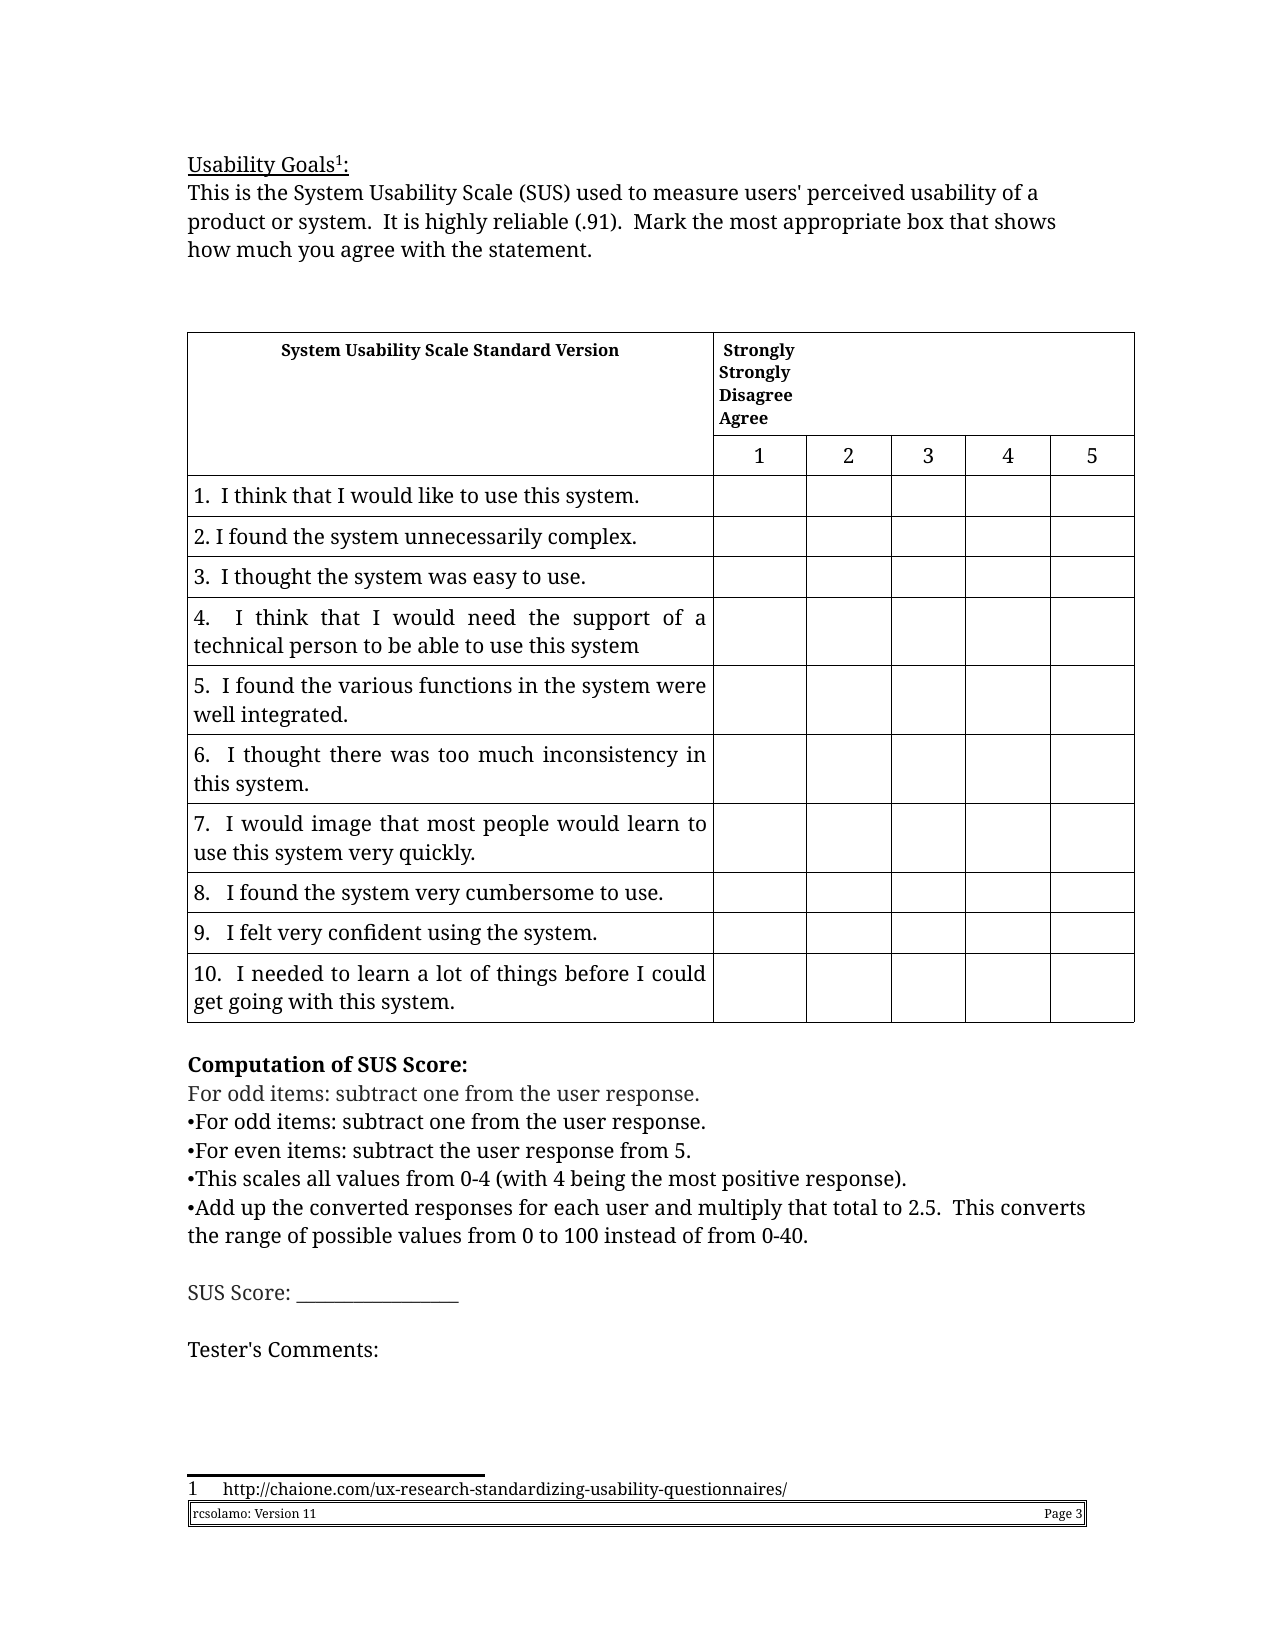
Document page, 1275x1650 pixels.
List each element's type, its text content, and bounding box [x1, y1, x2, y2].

list For even items: subtract the user response from 5. [187, 1136, 1087, 1164]
table_cell [966, 476, 1050, 516]
table_cell 7. I would image that most people would learn to use this system very quickly. [188, 804, 713, 872]
table_cell [966, 954, 1050, 1021]
table_cell [1051, 666, 1134, 734]
table_cell 9. I felt very confident using the system. [188, 913, 713, 953]
table_cell [892, 735, 965, 803]
table_cell 2. I found the system unnecessarily complex. [188, 517, 713, 556]
table_cell [807, 666, 891, 734]
table_cell [714, 913, 806, 953]
table_cell [714, 598, 806, 665]
table_cell 4 [966, 436, 1050, 475]
table_cell [1051, 873, 1134, 912]
table_cell [966, 735, 1050, 803]
table_cell [714, 557, 806, 596]
table_cell 10. I needed to learn a lot of things before I could get going with this system. [188, 954, 713, 1021]
table_cell [807, 913, 891, 953]
table_header Strongly Strongly Disagree Agree [714, 333, 1134, 435]
list This scales all values from 0-4 (with 4 being the most positive response). [187, 1164, 1087, 1193]
table_cell [807, 804, 891, 872]
table_cell [966, 598, 1050, 665]
table_cell [714, 954, 806, 1021]
table_cell [714, 517, 806, 556]
table_cell 3. I thought the system was easy to use. [188, 557, 713, 596]
table_cell [807, 735, 891, 803]
table_cell 4. I think that I would need the support of a technical person to be able to use this system [188, 598, 713, 665]
table_cell [807, 598, 891, 665]
table_cell 1 [714, 436, 806, 475]
table_cell [714, 476, 806, 516]
table_cell [1051, 735, 1134, 803]
table_cell 2 [807, 436, 891, 475]
text Computation of SUS Score: [187, 1050, 1087, 1079]
table_cell [1051, 517, 1134, 556]
table_cell [1051, 598, 1134, 665]
table_cell [892, 476, 965, 516]
table_cell [714, 735, 806, 803]
table_cell [966, 804, 1050, 872]
table_cell 6. I thought there was too much inconsistency in this system. [188, 735, 713, 803]
text http://chaione.com/ux-research-standardizing-usability-questionnaires/ [187, 1476, 1087, 1500]
table_cell 8. I found the system very cumbersome to use. [188, 873, 713, 912]
table_cell [714, 666, 806, 734]
list For odd items: subtract one from the user response. [187, 1107, 1087, 1136]
table_cell 5 [1051, 436, 1134, 475]
table_cell [892, 954, 965, 1021]
table_cell [714, 873, 806, 912]
table_cell [966, 557, 1050, 596]
table_cell [892, 517, 965, 556]
table_cell [892, 666, 965, 734]
table_cell [807, 476, 891, 516]
table_cell [892, 804, 965, 872]
table_cell [1051, 954, 1134, 1021]
text For odd items: subtract one from the user response. [187, 1079, 1087, 1107]
table_cell [966, 517, 1050, 556]
table_cell [714, 804, 806, 872]
text Tester's Comments: [187, 1335, 1087, 1421]
table_cell 3 [892, 436, 965, 475]
table_cell [807, 557, 891, 596]
list Add up the converted responses for each user and multiply that total to 2.5. This converts the range of possible values from 0 to 100 instead of from 0-40. [187, 1193, 1087, 1249]
table_cell 5. I found the various functions in the system were well integrated. [188, 666, 713, 734]
table_cell [892, 557, 965, 596]
text SUS Score: _________________ [187, 1278, 1087, 1306]
table_cell [807, 873, 891, 912]
text This is the System Usability Scale (SUS) used to measure users' perceived usability of a product or system. It is highly reliable (.91). Mark the most appropriate box that shows how much you agree with the statement. [187, 178, 1087, 264]
table_cell 1. I think that I would like to use this system. [188, 476, 713, 516]
table_cell [1051, 913, 1134, 953]
table_cell [892, 873, 965, 912]
table_cell [807, 954, 891, 1021]
table_cell [966, 666, 1050, 734]
table_cell [1051, 476, 1134, 516]
table_cell [966, 913, 1050, 953]
table_cell [1051, 804, 1134, 872]
table_header System Usability Scale Standard Version [188, 333, 713, 475]
table_cell [892, 598, 965, 665]
table_cell [1051, 557, 1134, 596]
table_cell [966, 873, 1050, 912]
text Usability Goals: [187, 150, 1087, 178]
table_cell [807, 517, 891, 556]
table_cell [892, 913, 965, 953]
